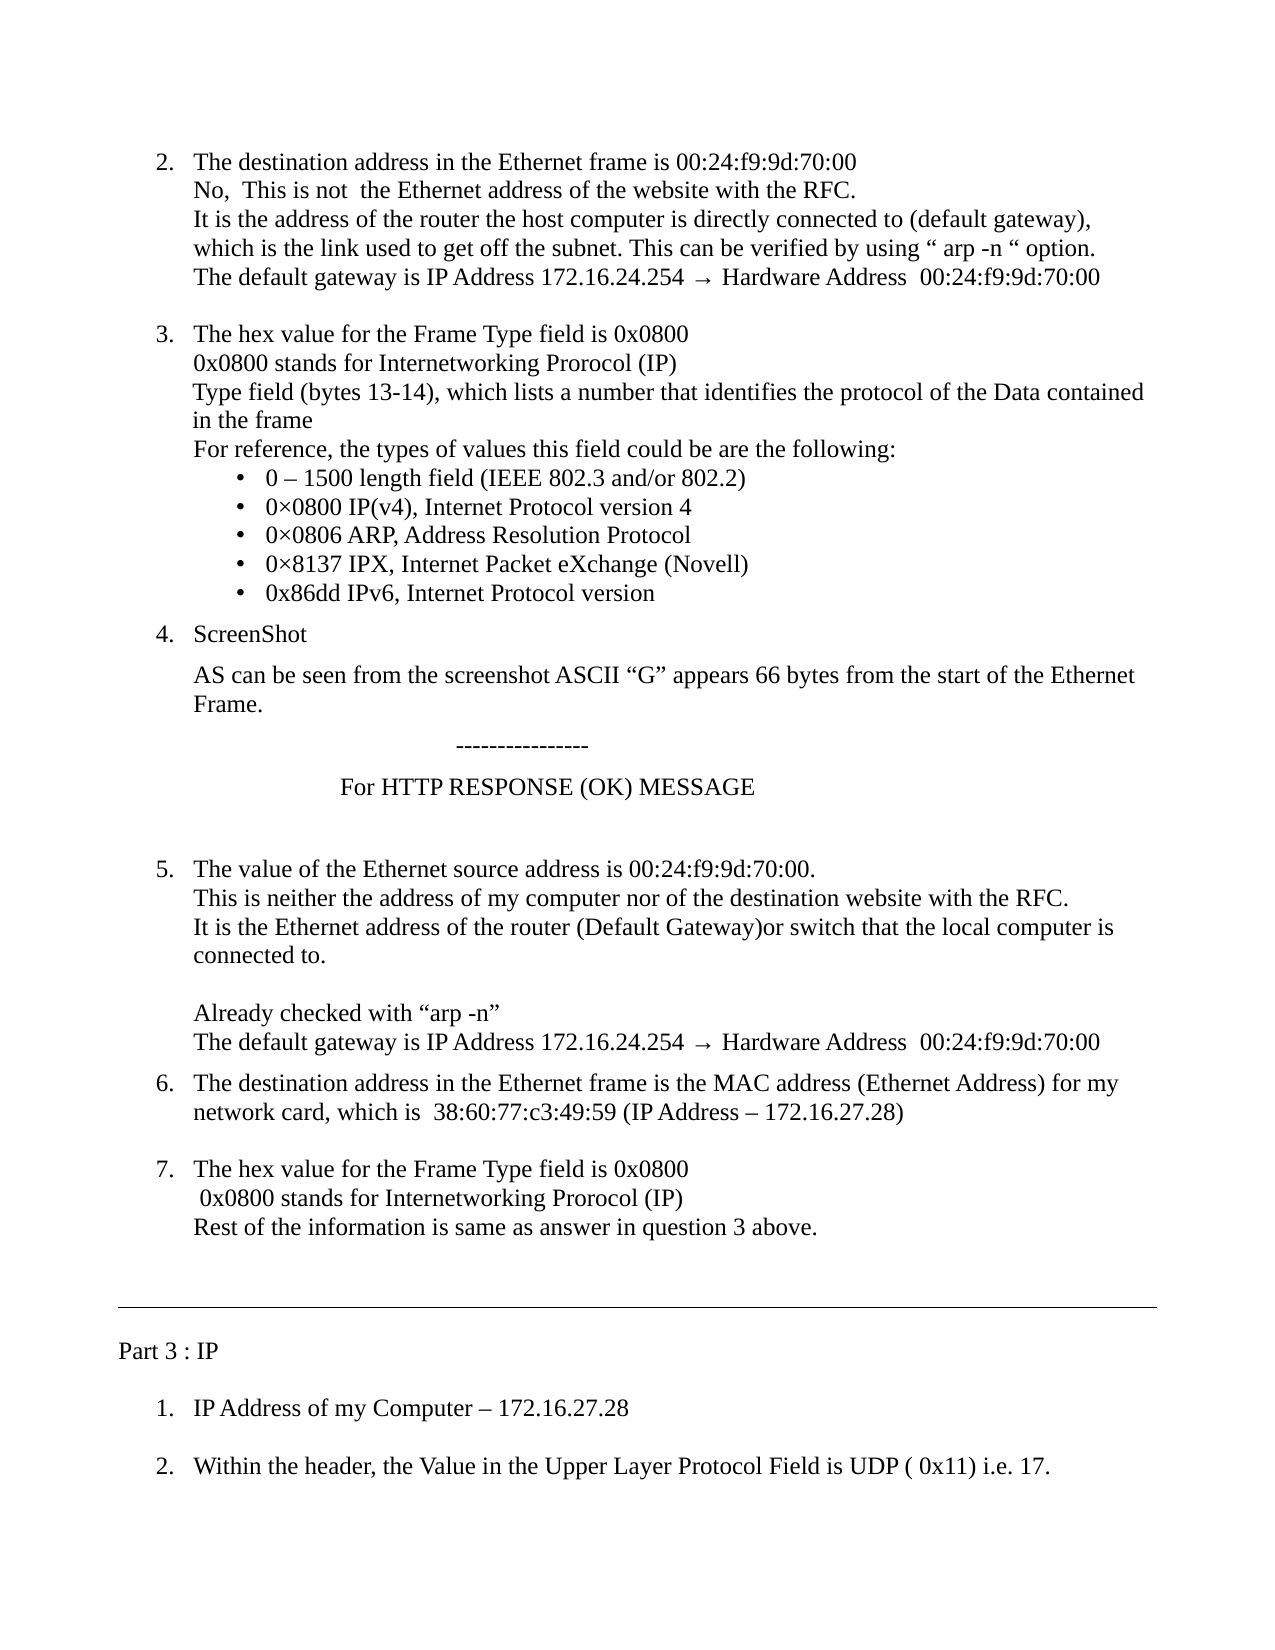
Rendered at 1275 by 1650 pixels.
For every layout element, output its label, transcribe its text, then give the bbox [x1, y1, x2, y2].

list ---------------- [418, 731, 1157, 759]
list 0 – 1500 length field (IEEE 802.3 and/or 802.2) [236, 463, 1157, 492]
list No, This is not the Ethernet address of the website with the RFC. [156, 176, 1157, 204]
list The default gateway is IP Address 172.16.24.254 → Hardware Address 00:24:f9:9d:70:00 [156, 262, 1157, 291]
list The destination address in the Ethernet frame is the MAC address (Ethernet Address) for my network card, which is 38:60:77:c3:49:59 (IP Address – 172.16.27.28) [156, 1068, 1157, 1154]
list IP Address of my Computer – 172.16.27.28 [156, 1393, 1157, 1422]
list ScreenShot [156, 619, 1157, 648]
list It is the address of the router the host computer is directly connected to (default gateway), which is the link used to get off the subnet. This can be verified by using “ arp -n “ option. [156, 204, 1157, 262]
text For HTTP RESPONSE (OK) MESSAGE [118, 772, 1157, 801]
list 0×0800 IP(v4), Internet Protocol version 4 [236, 492, 1157, 521]
list 0x86dd IPv6, Internet Protocol version [236, 578, 1157, 607]
list The destination address in the Ethernet frame is 00:24:f9:9d:70:00 [156, 147, 1157, 176]
text Type field (bytes 13-14), which lists a number that identifies the protocol of the Data contained in the frame [118, 377, 1157, 434]
list 0x0800 stands for Internetworking Prorocol (IP) Rest of the information is same as answer in question 3 above. [156, 1183, 1157, 1241]
list The value of the Ethernet source address is 00:24:f9:9d:70:00. This is neither the address of my computer nor of the destination website with the RFC. It is the Ethernet address of the router (Default Gateway)or switch that the local computer is connected to. Already checked with “arp -n” The default gateway is IP Address 172.16.24.254 → Hardware Address 00:24:f9:9d:70:00 [156, 854, 1157, 1056]
list The hex value for the Frame Type field is 0x0800 [156, 1154, 1157, 1183]
list 0×0806 ARP, Address Resolution Protocol [236, 521, 1157, 549]
text Part 3 : IP [118, 1336, 1157, 1364]
list 0x0800 stands for Internetworking Prorocol (IP) [156, 348, 1157, 377]
list Within the header, the Value in the Upper Layer Protocol Field is UDP ( 0x11) i.e. 17. [156, 1451, 1157, 1479]
list AS can be seen from the screenshot ASCII “G” appears 66 bytes from the start of the Ethernet Frame. [156, 661, 1157, 718]
list The hex value for the Frame Type field is 0x0800 [156, 319, 1157, 348]
list 0×8137 IPX, Internet Packet eXchange (Novell) [236, 549, 1157, 578]
list For reference, the types of values this field could be are the following: [156, 434, 1157, 463]
